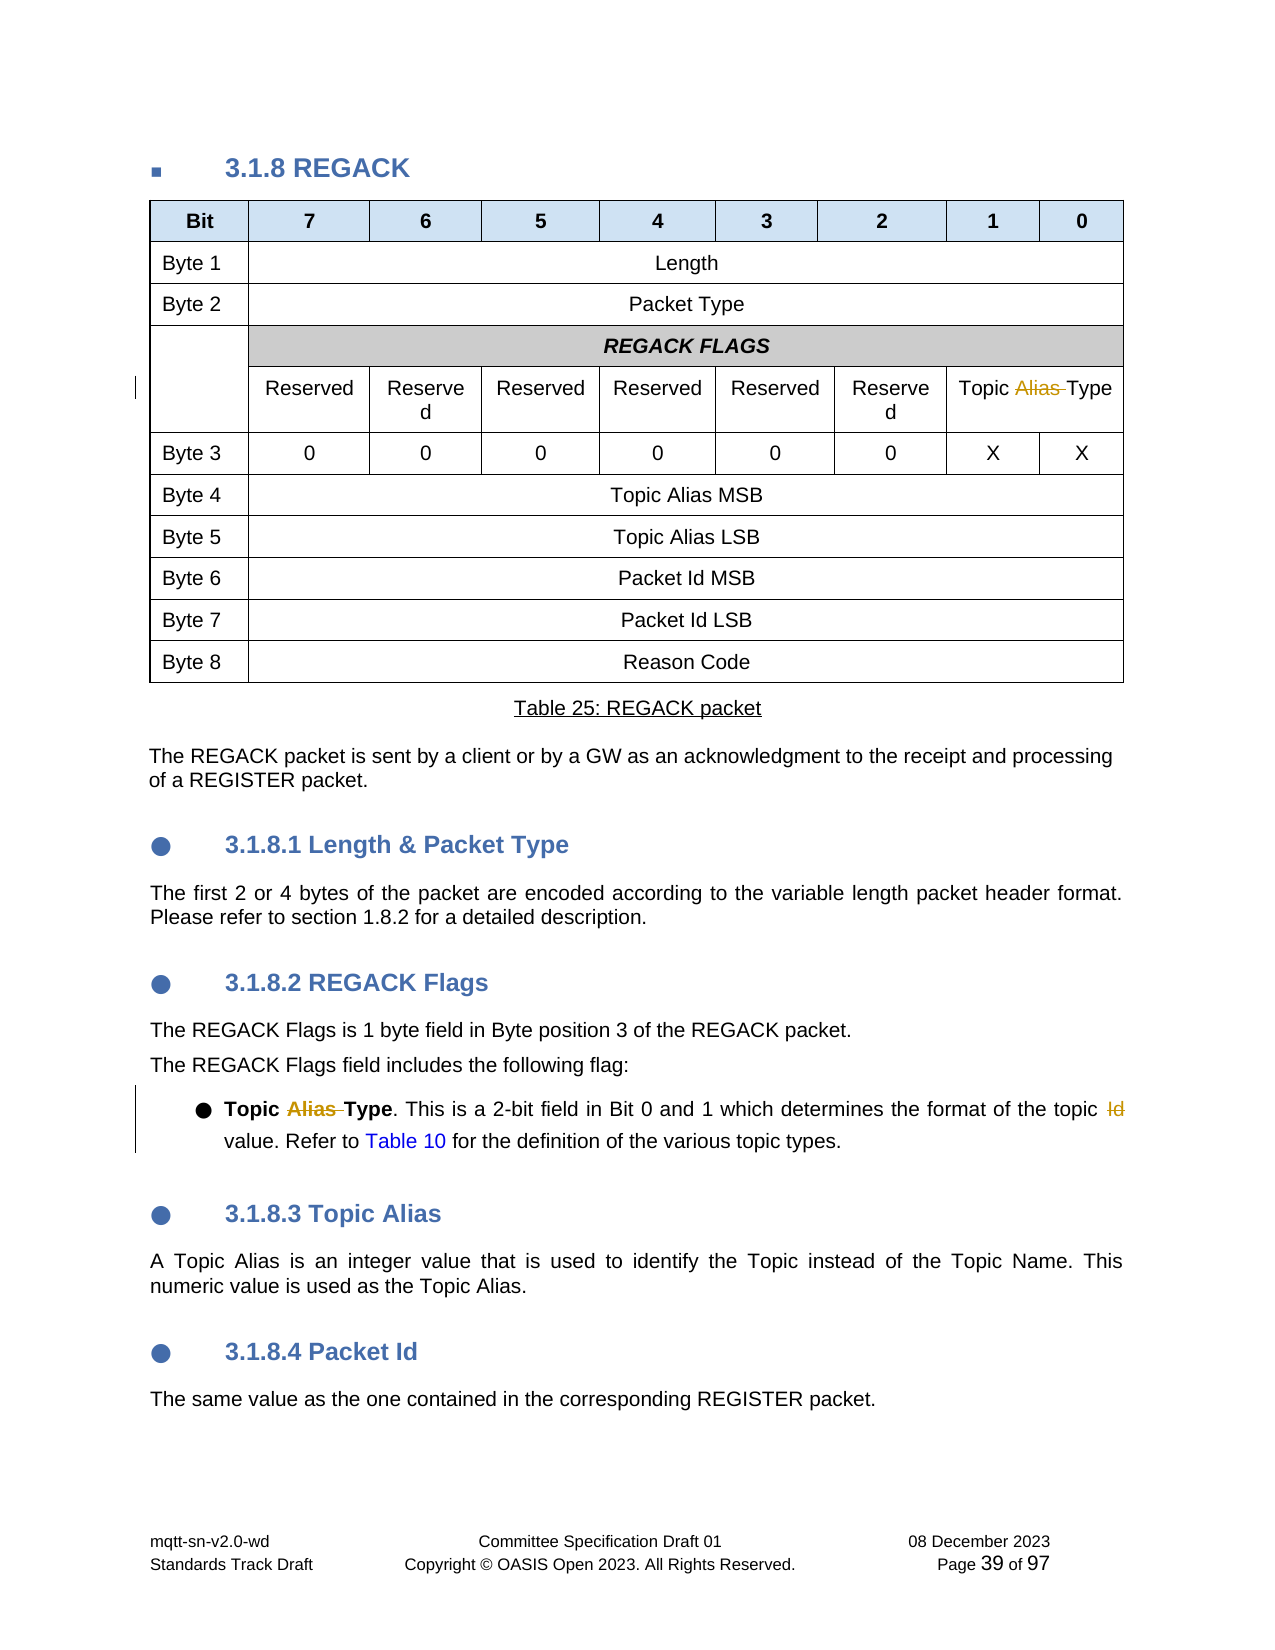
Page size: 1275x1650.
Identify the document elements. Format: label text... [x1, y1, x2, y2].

table_cell Topic Type [947, 367, 1123, 432]
text The REGACK Flags is 1 byte field in Byte position 3 of the REGACK packet. [150, 1018, 1124, 1042]
table_cell 0 [482, 433, 599, 473]
table_cell Byte 1 [151, 242, 248, 283]
list Topic Type. This is a 2-bit field in Bit 0 and 1 which determines the format of the topic value. Refer to Table 10 for the definition of the various topic types. [194, 1085, 1124, 1153]
text A Topic Alias is an integer value that is used to identify the Topic instead of the Topic Name. This numeric value is used as the Topic Alias. [150, 1249, 1124, 1297]
table_cell 0 [249, 433, 369, 473]
table_header 4 [600, 201, 715, 241]
table_cell X [1040, 433, 1123, 473]
subtitle 3.1.8.4 Packet Id [150, 1323, 1124, 1374]
subtitle 3.1.8.3 Topic Alias [150, 1185, 1124, 1236]
table_cell REGACK FLAGS [249, 326, 1123, 366]
table_cell Byte 4 [151, 475, 248, 515]
table_cell Byte 5 [151, 516, 248, 557]
table_cell Reserved [600, 367, 715, 432]
table_cell Byte 6 [151, 558, 248, 598]
table_cell 0 [600, 433, 715, 473]
text The same value as the one contained in the corresponding REGISTER packet. [150, 1387, 1124, 1411]
table_cell Packet Id MSB [249, 558, 1123, 598]
table_header 0 [1040, 201, 1123, 241]
table_header 3 [716, 201, 817, 241]
table_cell Topic Alias MSB [249, 475, 1123, 515]
subtitle 3.1.8 REGACK [150, 150, 1125, 188]
table_header 7 [249, 201, 369, 241]
text The REGACK packet is sent by a client or by a GW as an acknowledgment to the receipt and processing of a REGISTER packet. [148, 744, 1124, 792]
table_cell 0 [370, 433, 481, 473]
table_header Bit [151, 201, 248, 241]
table_cell 0 [716, 433, 834, 473]
table_cell Reserved [370, 367, 481, 432]
table_header 6 [370, 201, 481, 241]
table_cell Reason Code [249, 641, 1123, 682]
table_cell Reserved [835, 367, 946, 432]
table_cell Length [249, 242, 1123, 283]
table_cell Packet Type [249, 284, 1123, 324]
table_header 1 [947, 201, 1039, 241]
subtitle 3.1.8.2 REGACK Flags [150, 954, 1124, 1006]
subtitle 3.1.8.1 Length & Packet Type [150, 817, 1124, 868]
table_cell Packet Id LSB [249, 600, 1123, 640]
table_header 2 [818, 201, 946, 241]
table_cell 0 [835, 433, 946, 473]
table_cell Reserved [716, 367, 834, 432]
table_cell X [947, 433, 1039, 473]
table_cell Byte 7 [151, 600, 248, 640]
table_cell Reserved [482, 367, 599, 432]
text The REGACK Flags field includes the following flag: [150, 1053, 1124, 1077]
table_cell Byte 2 [151, 284, 248, 324]
text Table 25: REGACK packet [150, 695, 1125, 719]
table_cell Reserved [249, 367, 369, 432]
table_cell Byte 8 [151, 641, 248, 682]
table_cell Byte 3 [151, 433, 248, 473]
table_header 5 [482, 201, 599, 241]
text The first 2 or 4 bytes of the packet are encoded according to the variable length packet header format. Please refer to section 1.8.2 for a detailed description. [150, 880, 1124, 929]
table_cell [151, 326, 248, 432]
table_cell Topic Alias LSB [249, 516, 1123, 557]
